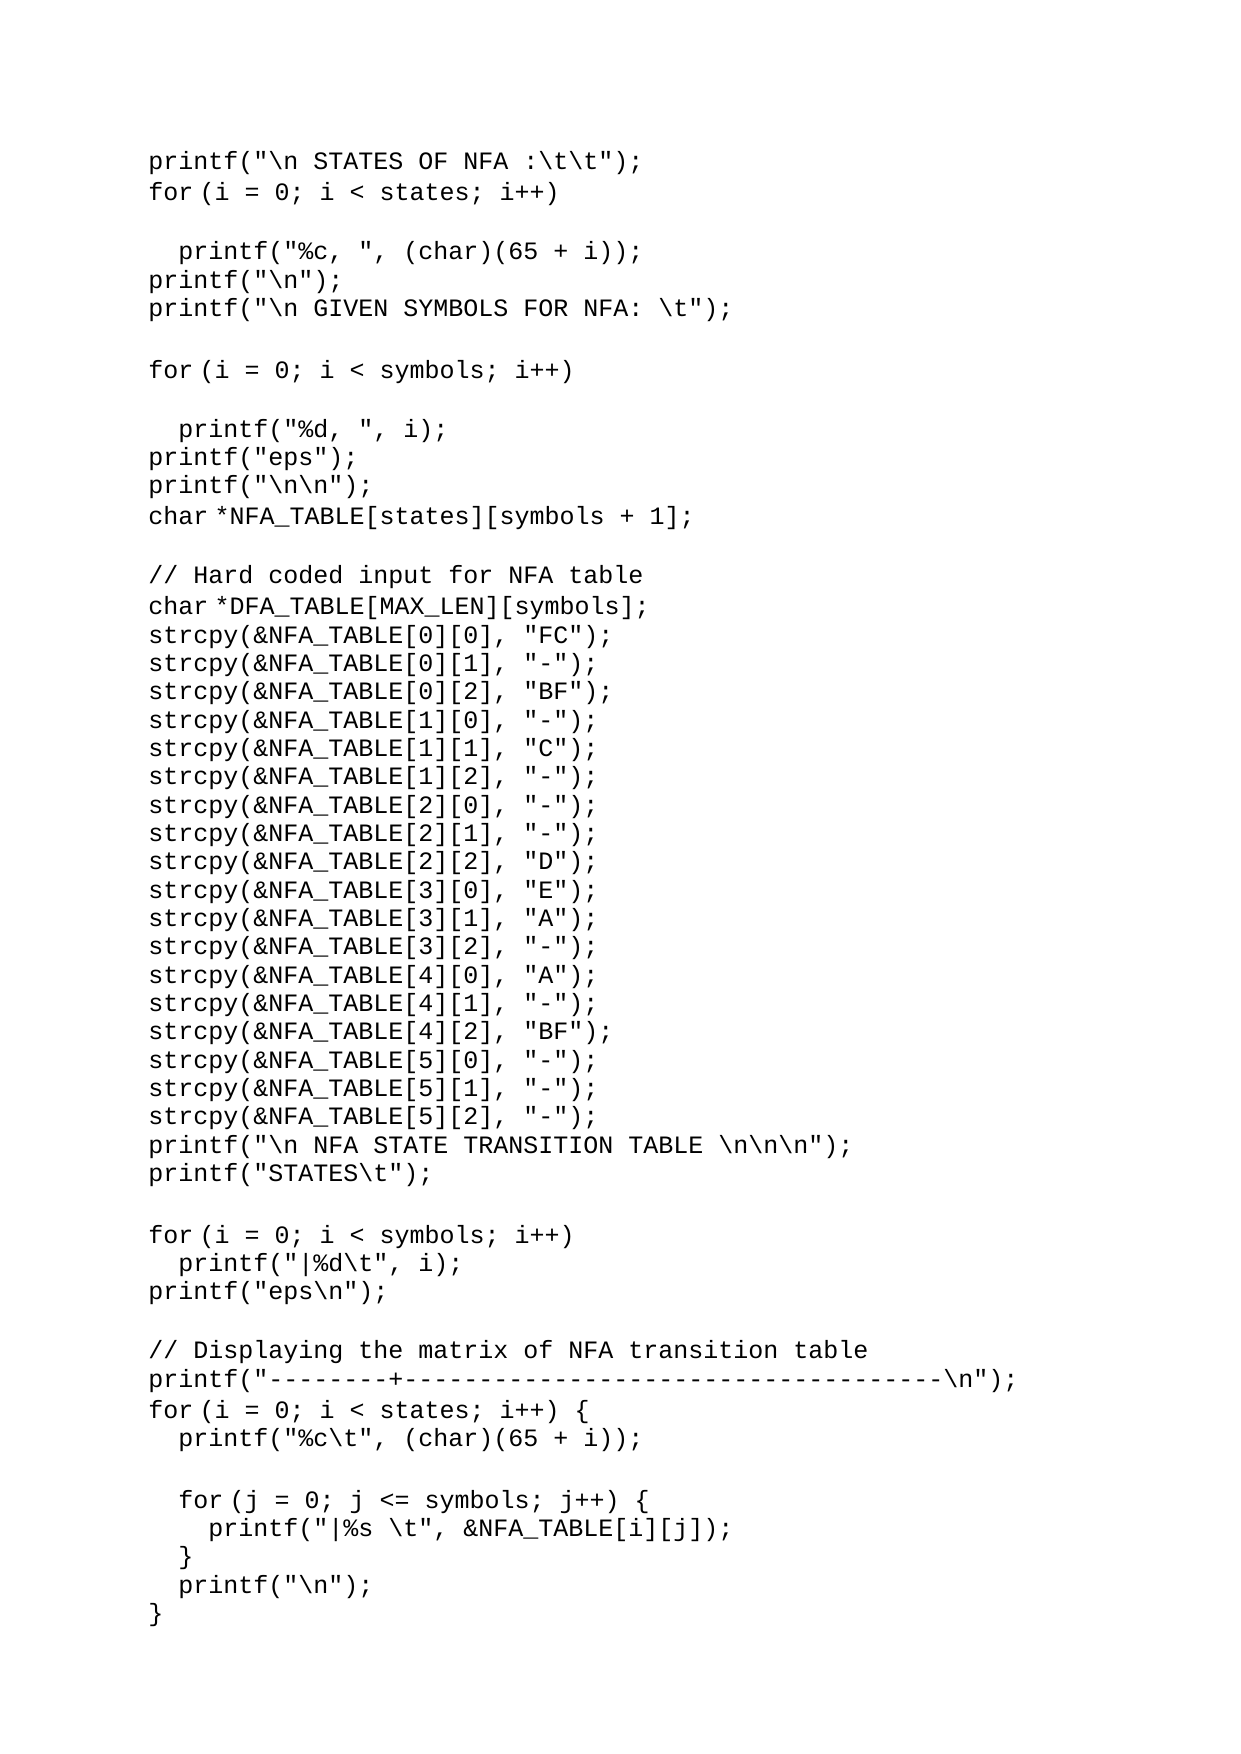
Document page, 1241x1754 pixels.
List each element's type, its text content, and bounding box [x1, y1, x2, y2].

text printf("|%d\t", i); [118, 1251, 1122, 1279]
text strcpy(&NFA_TABLE[3][0], "E"); [118, 877, 1122, 906]
text strcpy(&NFA_TABLE[0][0], "FC"); [118, 622, 1122, 651]
text strcpy(&NFA_TABLE[5][1], "-"); [118, 1076, 1122, 1104]
text printf("STATES\t"); [118, 1161, 1122, 1189]
text printf("\n GIVEN SYMBOLS FOR NFA: \t"); [118, 296, 1122, 324]
text strcpy(&NFA_TABLE[2][0], "-"); [118, 792, 1122, 821]
text strcpy(&NFA_TABLE[4][0], "A"); [118, 962, 1122, 991]
text strcpy(&NFA_TABLE[5][0], "-"); [118, 1047, 1122, 1076]
text strcpy(&NFA_TABLE[4][1], "-"); [118, 991, 1122, 1019]
text strcpy(&NFA_TABLE[5][2], "-"); [118, 1104, 1122, 1132]
text } [118, 1601, 1122, 1629]
text char *NFA_TABLE[states][symbols + 1]; [118, 501, 1122, 532]
text } [118, 1544, 1122, 1572]
text printf("eps"); [118, 445, 1122, 473]
text strcpy(&NFA_TABLE[2][2], "D"); [118, 849, 1122, 877]
text printf("--------+------------------------------------\n"); [118, 1366, 1122, 1395]
text strcpy(&NFA_TABLE[3][1], "A"); [118, 906, 1122, 934]
text printf("%c, ", (char)(65 + i)); [118, 239, 1122, 267]
text strcpy(&NFA_TABLE[1][1], "C"); [118, 736, 1122, 764]
text strcpy(&NFA_TABLE[1][2], "-"); [118, 764, 1122, 792]
text printf("|%s \t", &NFA_TABLE[i][j]); [118, 1516, 1122, 1544]
text for (i = 0; i < symbols; i++) [118, 355, 1122, 386]
text strcpy(&NFA_TABLE[4][2], "BF"); [118, 1019, 1122, 1047]
text strcpy(&NFA_TABLE[1][0], "-"); [118, 707, 1122, 736]
text for (i = 0; i < states; i++) [118, 177, 1122, 208]
text for (j = 0; j <= symbols; j++) { [118, 1485, 1122, 1516]
text printf("%c\t", (char)(65 + i)); [118, 1426, 1122, 1454]
text printf("\n STATES OF NFA :\t\t"); [118, 149, 1122, 177]
text char *DFA_TABLE[MAX_LEN][symbols]; [118, 591, 1122, 622]
text for (i = 0; i < symbols; i++) [118, 1220, 1122, 1251]
text strcpy(&NFA_TABLE[0][2], "BF"); [118, 679, 1122, 707]
text printf("\n\n"); [118, 473, 1122, 501]
text strcpy(&NFA_TABLE[0][1], "-"); [118, 651, 1122, 679]
text printf("%d, ", i); [118, 416, 1122, 445]
text printf("\n"); [118, 1572, 1122, 1601]
text printf("eps\n"); [118, 1279, 1122, 1307]
text for (i = 0; i < states; i++) { [118, 1395, 1122, 1426]
text strcpy(&NFA_TABLE[3][2], "-"); [118, 934, 1122, 962]
text printf("\n NFA STATE TRANSITION TABLE \n\n\n"); [118, 1132, 1122, 1161]
text // Displaying the matrix of NFA transition table [118, 1338, 1122, 1366]
text printf("\n"); [118, 267, 1122, 296]
text // Hard coded input for NFA table [118, 563, 1122, 591]
text strcpy(&NFA_TABLE[2][1], "-"); [118, 821, 1122, 849]
